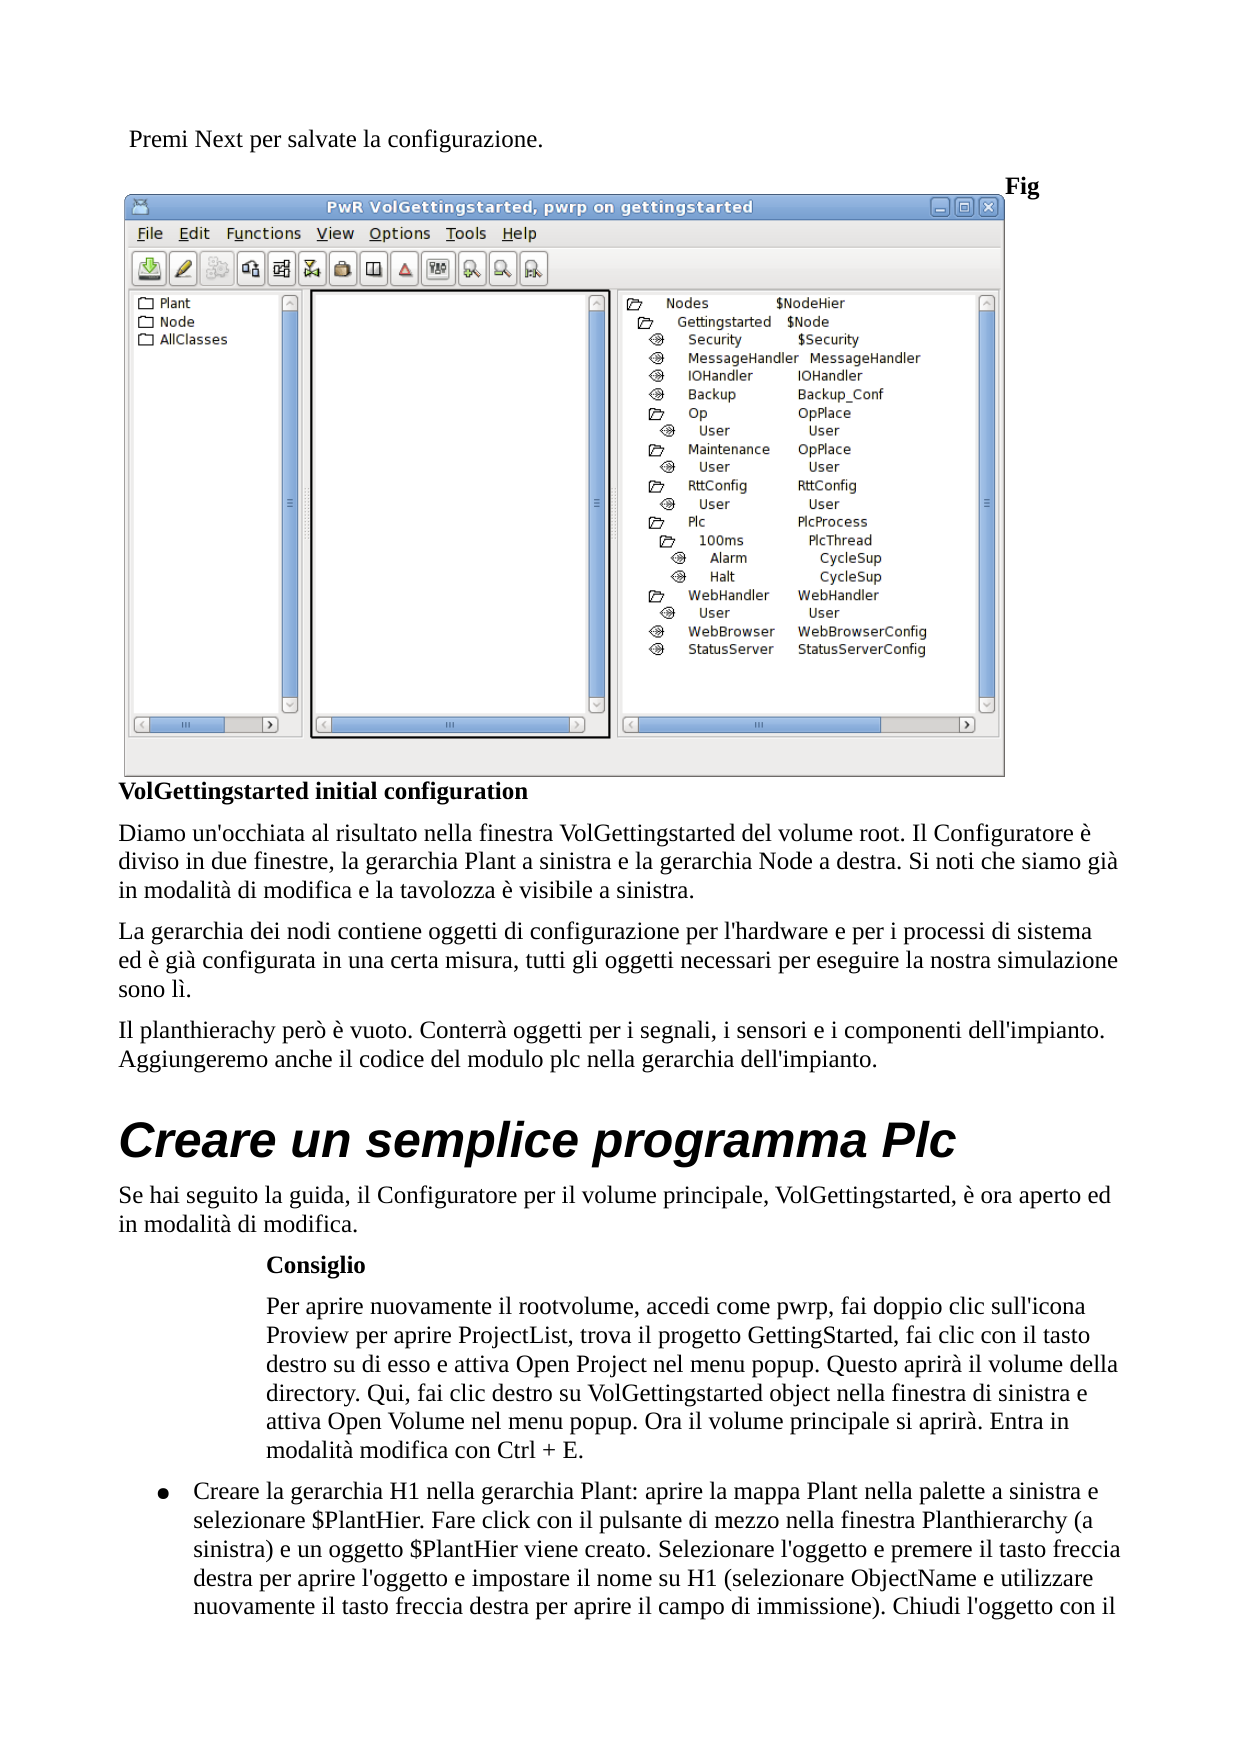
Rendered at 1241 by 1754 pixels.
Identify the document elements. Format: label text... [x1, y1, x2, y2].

text Fig VolGettingstarted initial configuration [118, 171, 1122, 805]
text Per aprire nuovamente il rootvolume, accedi come pwrp, fai doppio clic sull'icona Proview per aprire ProjectList, trova il progetto GettingStarted, fai clic con il tasto destro su di esso e attiva Open Project nel menu popup. Questo aprirà il volume della directory. Qui, fai clic destro su VolGettingstarted object nella finestra di sinistra e attiva Open Volume nel menu popup. Ora il volume principale si aprirà. Entra in modalità modifica con Ctrl + E. [266, 1291, 1122, 1464]
text Consiglio [266, 1250, 1122, 1279]
picture [124, 194, 1005, 777]
table_cell [787, 118, 1127, 171]
text Diamo un'occhiata al risultato nella finestra VolGettingstarted del volume root. Il Configuratore è diviso in due finestre, la gerarchia Plant a sinistra e la gerarchia Node a destra. Si noti che siamo già in modalità di modifica e la tavolozza è visibile a sinistra. [118, 818, 1122, 904]
subtitle Creare un semplice programma Plc [118, 1110, 1122, 1168]
text Se hai seguito la guida, il Configuratore per il volume principale, VolGettingstarted, è ora aperto ed in modalità di modifica. [118, 1180, 1122, 1238]
text Il planthierachy però è vuoto. Conterrà oggetti per i segnali, i sensori e i componenti dell'impianto. Aggiungeremo anche il codice del modulo plc nella gerarchia dell'impianto. [118, 1015, 1122, 1073]
list Creare la gerarchia H1 nella gerarchia Plant: aprire la mappa Plant nella palette a sinistra e selezionare $PlantHier. Fare click con il pulsante di mezzo nella finestra Planthierarchy (a sinistra) e un oggetto $PlantHier viene creato. Selezionare l'oggetto e premere il tasto freccia destra per aprire l'oggetto e impostare il nome su H1 (selezionare ObjectName e utilizzare nuovamente il tasto freccia destra per aprire il campo di immissione). Chiudi l'oggetto con il [156, 1476, 1122, 1620]
table_cell Premi Next per salvate la configurazione. [123, 118, 787, 171]
text La gerarchia dei nodi contiene oggetti di configurazione per l'hardware e per i processi di sistema ed è già configurata in una certa misura, tutti gli oggetti necessari per eseguire la nostra simulazione sono lì. [118, 916, 1122, 1003]
